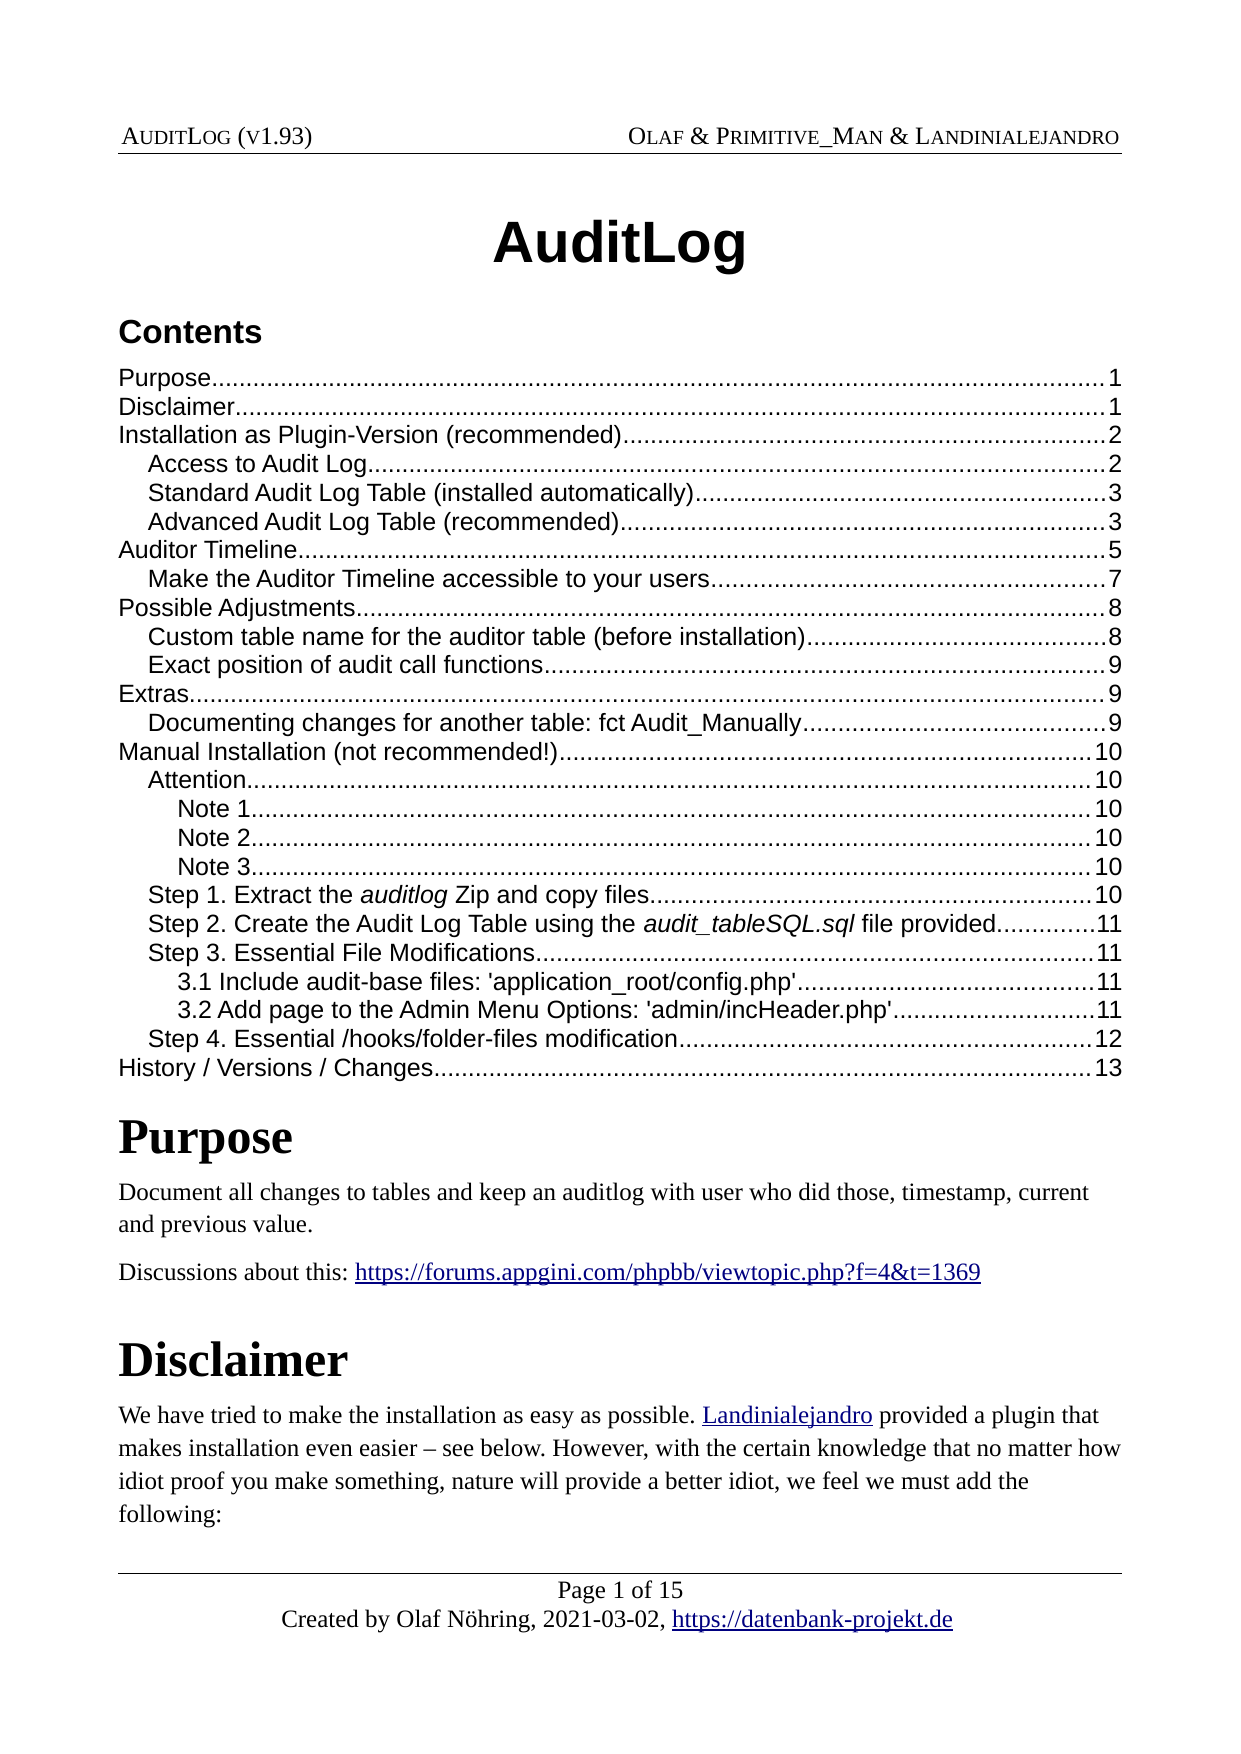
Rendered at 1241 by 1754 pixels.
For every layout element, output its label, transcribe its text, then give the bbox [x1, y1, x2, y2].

subtitle Contents [118, 312, 1122, 350]
text Discussions about this: https://forums.appgini.com/phpbb/viewtopic.php?f=4&t=1369 [118, 1257, 1122, 1286]
text Auditor Timeline 5 [118, 535, 1122, 564]
text Extras 9 [118, 679, 1122, 708]
text Note 2 10 [177, 823, 1122, 852]
subtitle Disclaimer [118, 1330, 1122, 1387]
text Custom table name for the auditor table (before installation) 8 [148, 622, 1122, 650]
text Access to Audit Log 2 [148, 449, 1122, 478]
text Advanced Audit Log Table (recommended) 3 [148, 507, 1122, 535]
text Note 3 10 [177, 852, 1122, 880]
text Attention 10 [148, 765, 1122, 794]
text Documenting changes for another table: fct Audit_Manually 9 [148, 708, 1122, 737]
text 3.1 Include audit-base files: 'application_root/config.php' 11 [177, 967, 1122, 995]
text Step 2. Create the Audit Log Table using the audit_tableSQL.sql file provided. 11 [148, 909, 1122, 938]
text Note 1 10 [177, 794, 1122, 823]
subtitle Purpose [118, 1107, 1122, 1164]
text Step 3. Essential File Modifications 11 [148, 938, 1122, 967]
text Possible Adjustments 8 [118, 593, 1122, 622]
text Make the Auditor Timeline accessible to your users 7 [148, 564, 1122, 593]
text Standard Audit Log Table (installed automatically) 3 [148, 478, 1122, 507]
text Exact position of audit call functions 9 [148, 650, 1122, 679]
text Installation as Plugin-Version (recommended) 2 [118, 420, 1122, 449]
text 3.2 Add page to the Admin Menu Options: 'admin/incHeader.php' 11 [177, 995, 1122, 1024]
text Step 1. Extract the auditlog Zip and copy files 10 [148, 880, 1122, 909]
title AuditLog [118, 207, 1122, 274]
text Disclaimer 1 [118, 392, 1122, 420]
text Manual Installation (not recommended!) 10 [118, 737, 1122, 765]
text History / Versions / Changes 13 [118, 1053, 1122, 1082]
text Document all changes to tables and keep an auditlog with user who did those, timestamp, current and previous value. [118, 1177, 1122, 1238]
text We have tried to make the installation as easy as possible. Landinialejandro provided a plugin that makes installation even easier – see below. However, with the certain knowledge that no matter how idiot proof you make something, nature will provide a better idiot, we feel we must add the following: [118, 1400, 1122, 1528]
text Purpose 1 [118, 363, 1122, 392]
text Step 4. Essential /hooks/folder-files modification 12 [148, 1024, 1122, 1053]
